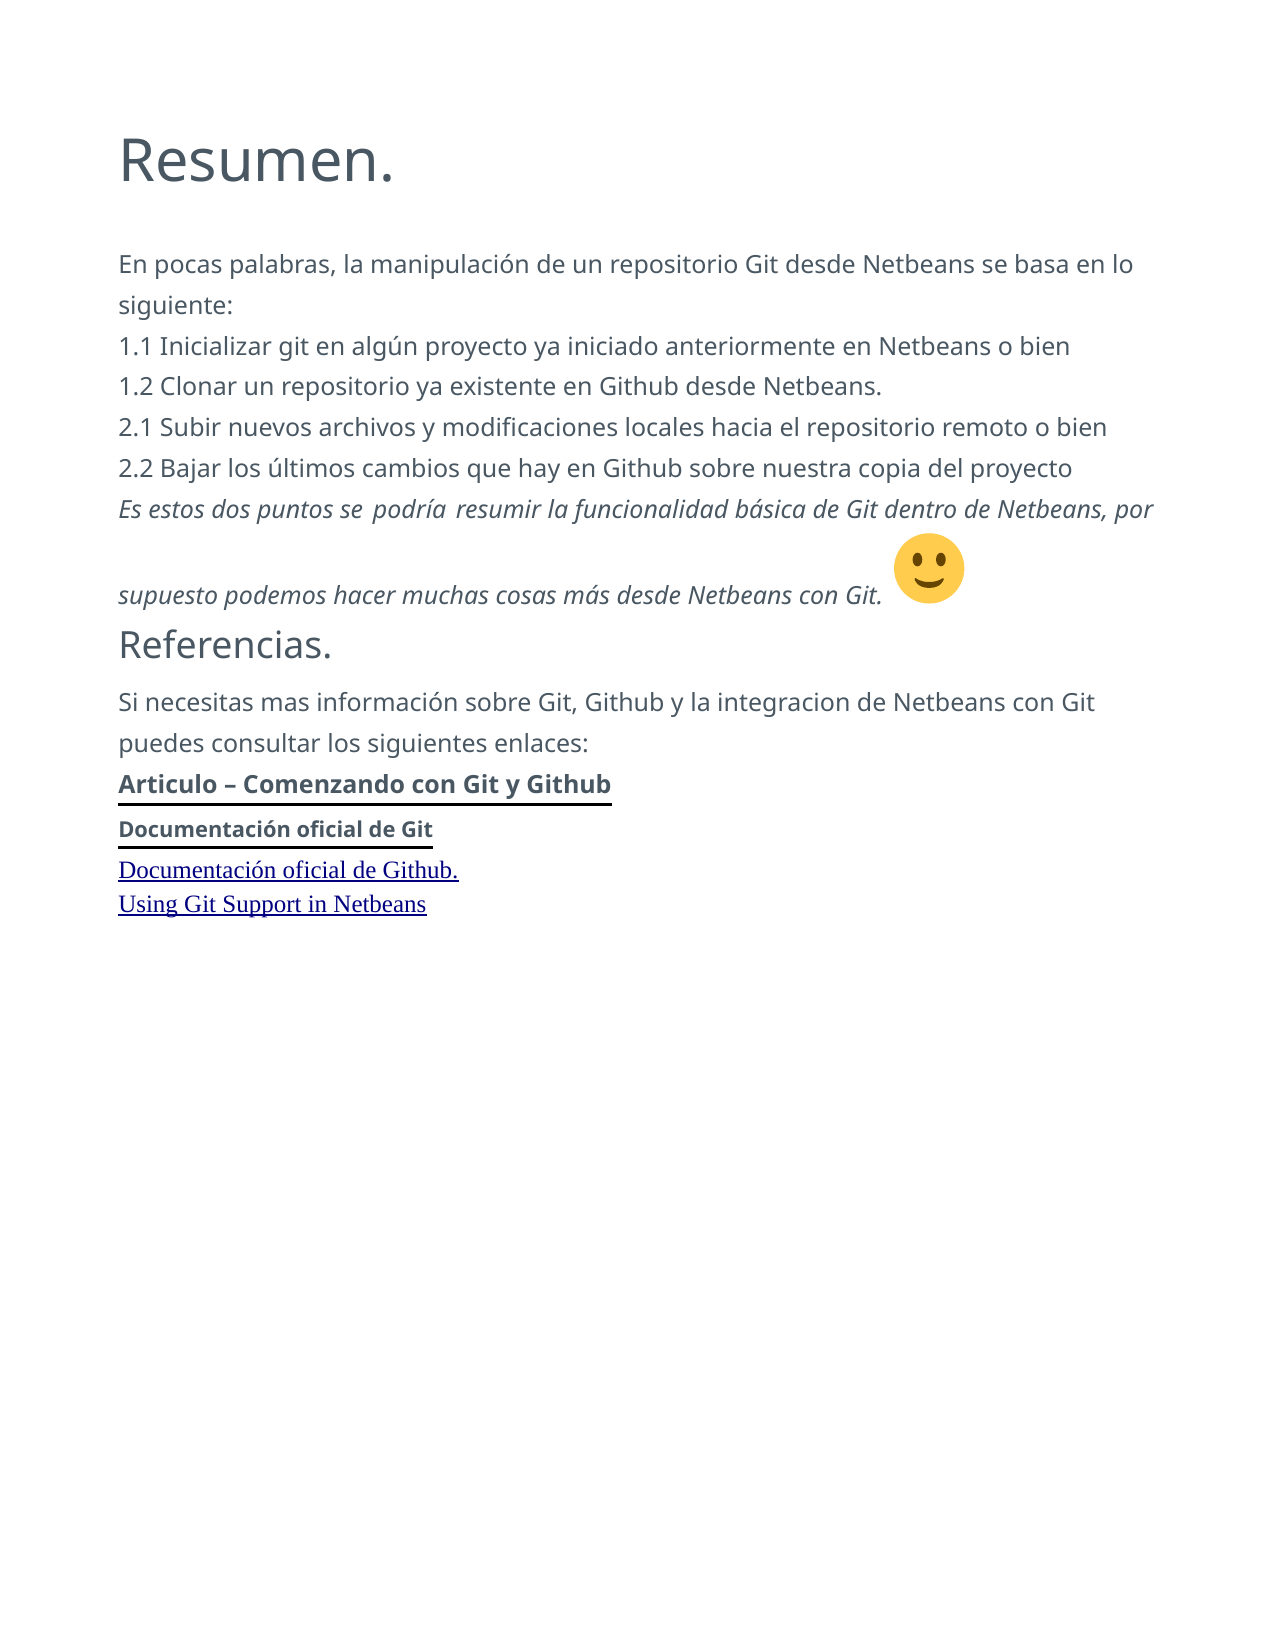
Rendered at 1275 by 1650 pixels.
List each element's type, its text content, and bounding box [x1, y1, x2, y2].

subtitle Resumen. [118, 118, 1157, 199]
subtitle Referencias. [118, 618, 1157, 669]
text Es estos dos puntos se podría resumir la funcionalidad básica de Git dentro de Netbeans, por supuesto podemos hacer muchas cosas más desde Netbeans con Git. [118, 492, 1157, 612]
text Si necesitas mas información sobre Git, Github y la integracion de Netbeans con Git puedes consultar los siguientes enlaces: [118, 685, 1157, 759]
text En pocas palabras, la manipulación de un repositorio Git desde Netbeans se basa en lo siguiente: [118, 247, 1157, 321]
text Articulo – Comenzando con Git y Github Documentación oficial de Git Documentación oficial de Github. Using Git Support in Netbeans [118, 766, 1157, 918]
text 2.1 Subir nuevos archivos y modificaciones locales hacia el repositorio remoto o bien 2.2 Bajar los últimos cambios que hay en Github sobre nuestra copia del proyecto [118, 410, 1157, 485]
text 1.1 Inicializar git en algún proyecto ya iniciado anteriormente en Netbeans o bien 1.2 Clonar un repositorio ya existente en Github desde Netbeans. [118, 328, 1157, 403]
